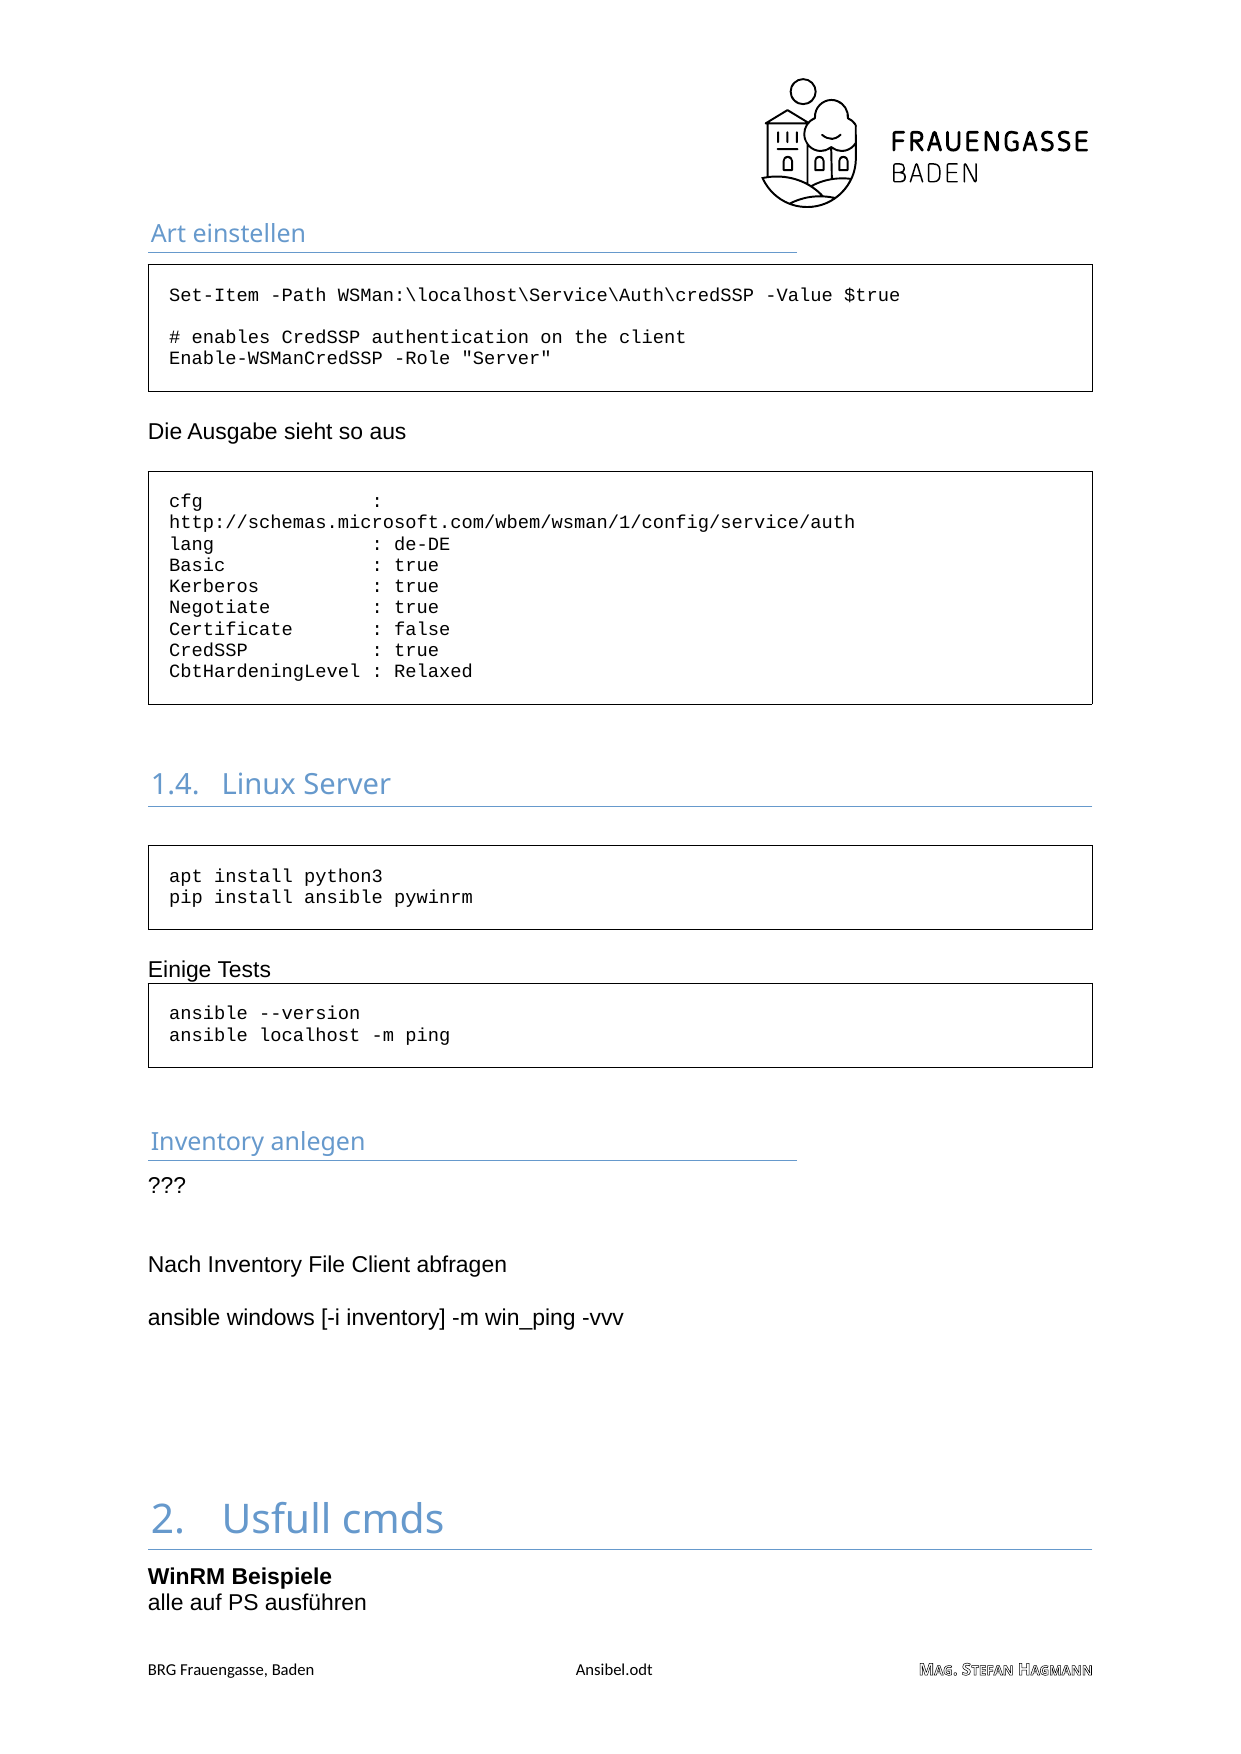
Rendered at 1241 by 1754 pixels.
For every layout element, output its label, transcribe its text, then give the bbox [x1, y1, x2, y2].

text Die Ausgabe sieht so aus [148, 418, 1092, 444]
subtitle Art einstellen [148, 212, 797, 252]
text cfg : http://schemas.microsoft.com/wbem/wsman/1/config/service/auth [149, 472, 1092, 513]
text Certificate : false [149, 598, 1092, 619]
text Basic : true [149, 534, 1092, 556]
text # enables CredSSP authentication on the client Enable-WSManCredSSP -Role "Server" [149, 307, 1092, 391]
subtitle Linux Server [148, 760, 1092, 806]
text alle auf PS ausführen [148, 1589, 1092, 1615]
subtitle Inventory anlegen [148, 1121, 797, 1160]
text Negotiate : true [149, 577, 1092, 598]
text CbtHardeningLevel : Relaxed [149, 641, 1092, 704]
text ??? [148, 1172, 1092, 1199]
text Set-Item -Path WSMan:\localhost\Service\Auth\credSSP -Value $true [149, 265, 1092, 307]
text WinRM Beispiele [148, 1563, 1092, 1589]
subtitle Usfull cmds [148, 1487, 1092, 1549]
text Nach Inventory File Client abfragen [148, 1251, 1092, 1278]
text ansible windows [-i inventory] -m win_ping -vvv [148, 1304, 1092, 1330]
text Einige Tests [148, 956, 1092, 983]
text CredSSP : true [149, 619, 1092, 641]
text pip install ansible pywinrm [149, 866, 1092, 929]
text lang : de-DE [149, 513, 1092, 534]
text apt install python3 [149, 846, 1092, 866]
text ansible localhost -m ping [149, 1004, 1092, 1067]
text Kerberos : true [149, 556, 1092, 577]
text ansible --version [149, 984, 1092, 1004]
